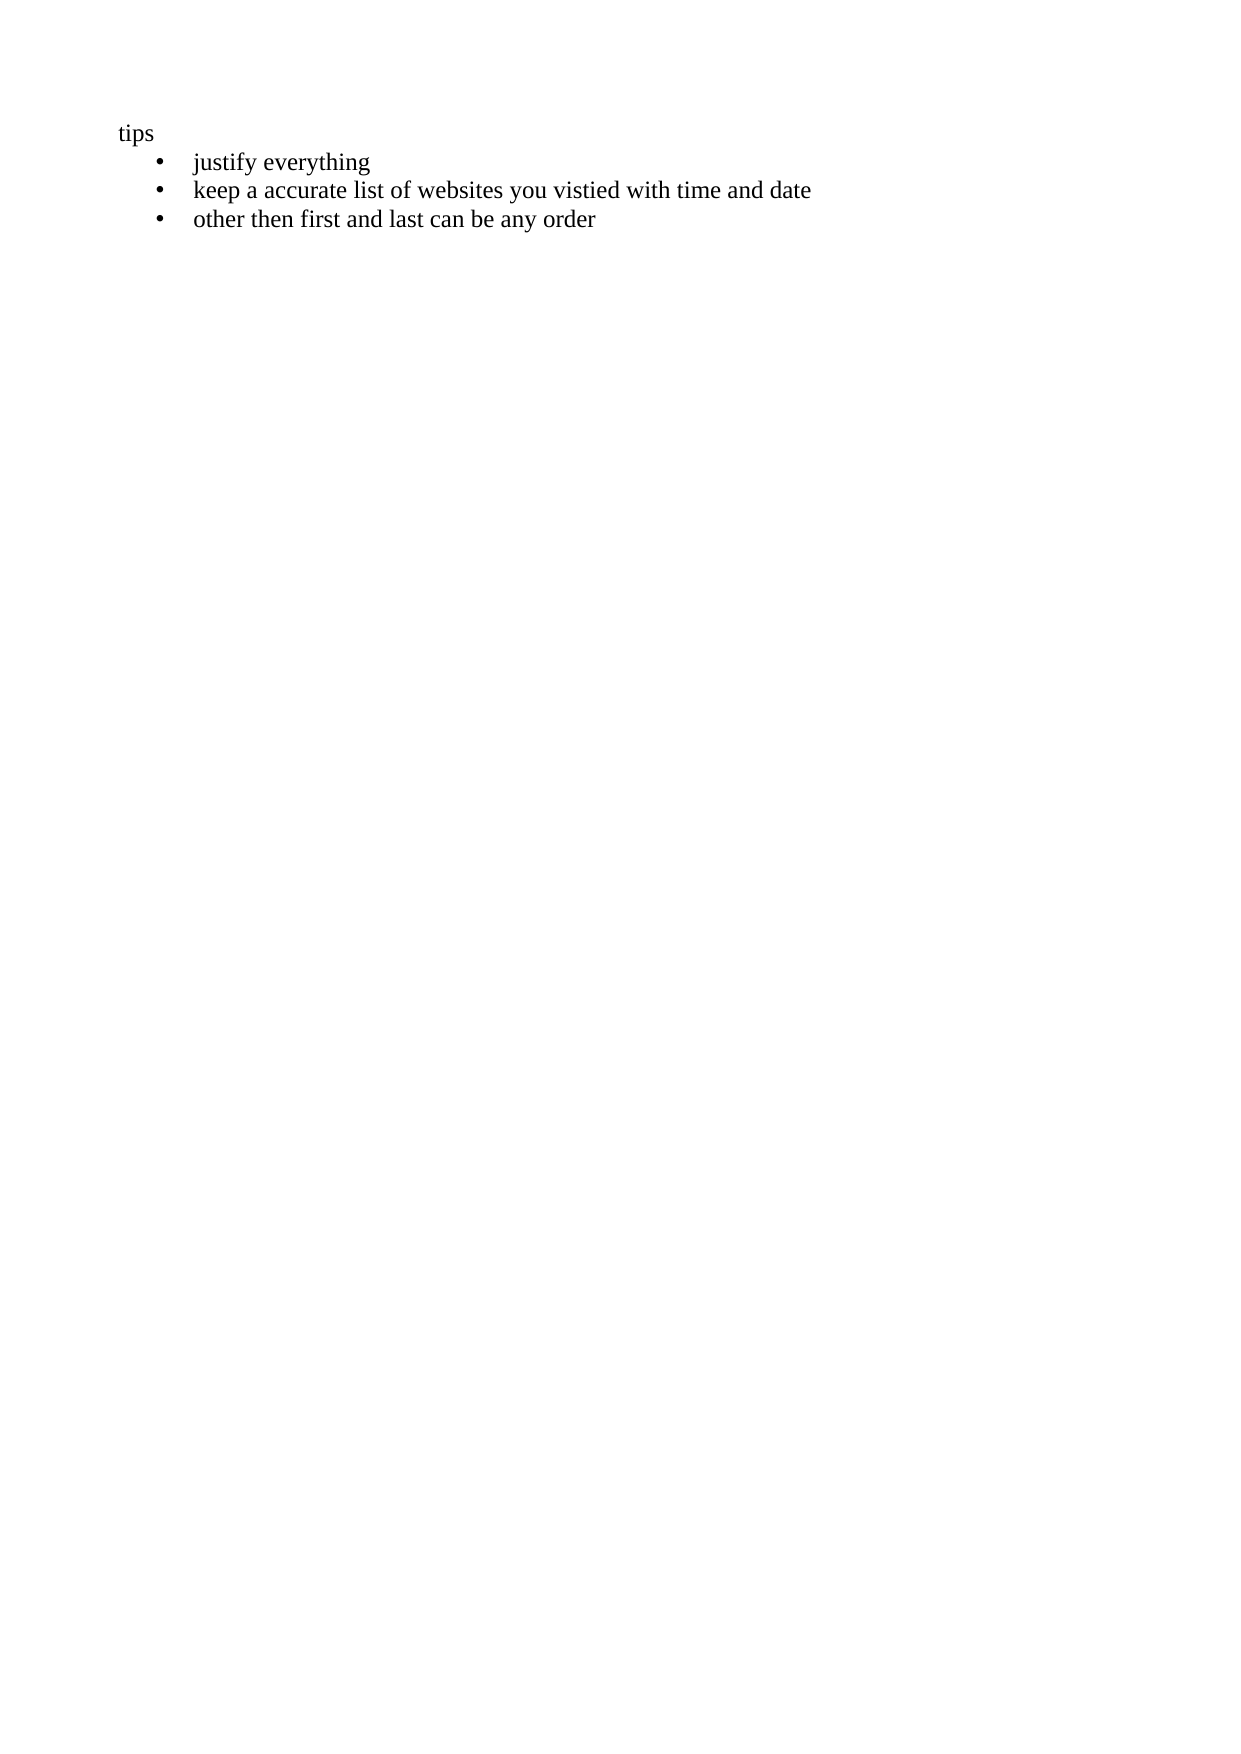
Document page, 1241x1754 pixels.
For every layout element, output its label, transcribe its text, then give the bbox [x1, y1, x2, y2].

list justify everything [156, 147, 1122, 176]
list keep a accurate list of websites you vistied with time and date [156, 176, 1122, 204]
list other then first and last can be any order [156, 204, 1122, 233]
text tips [118, 118, 1122, 147]
